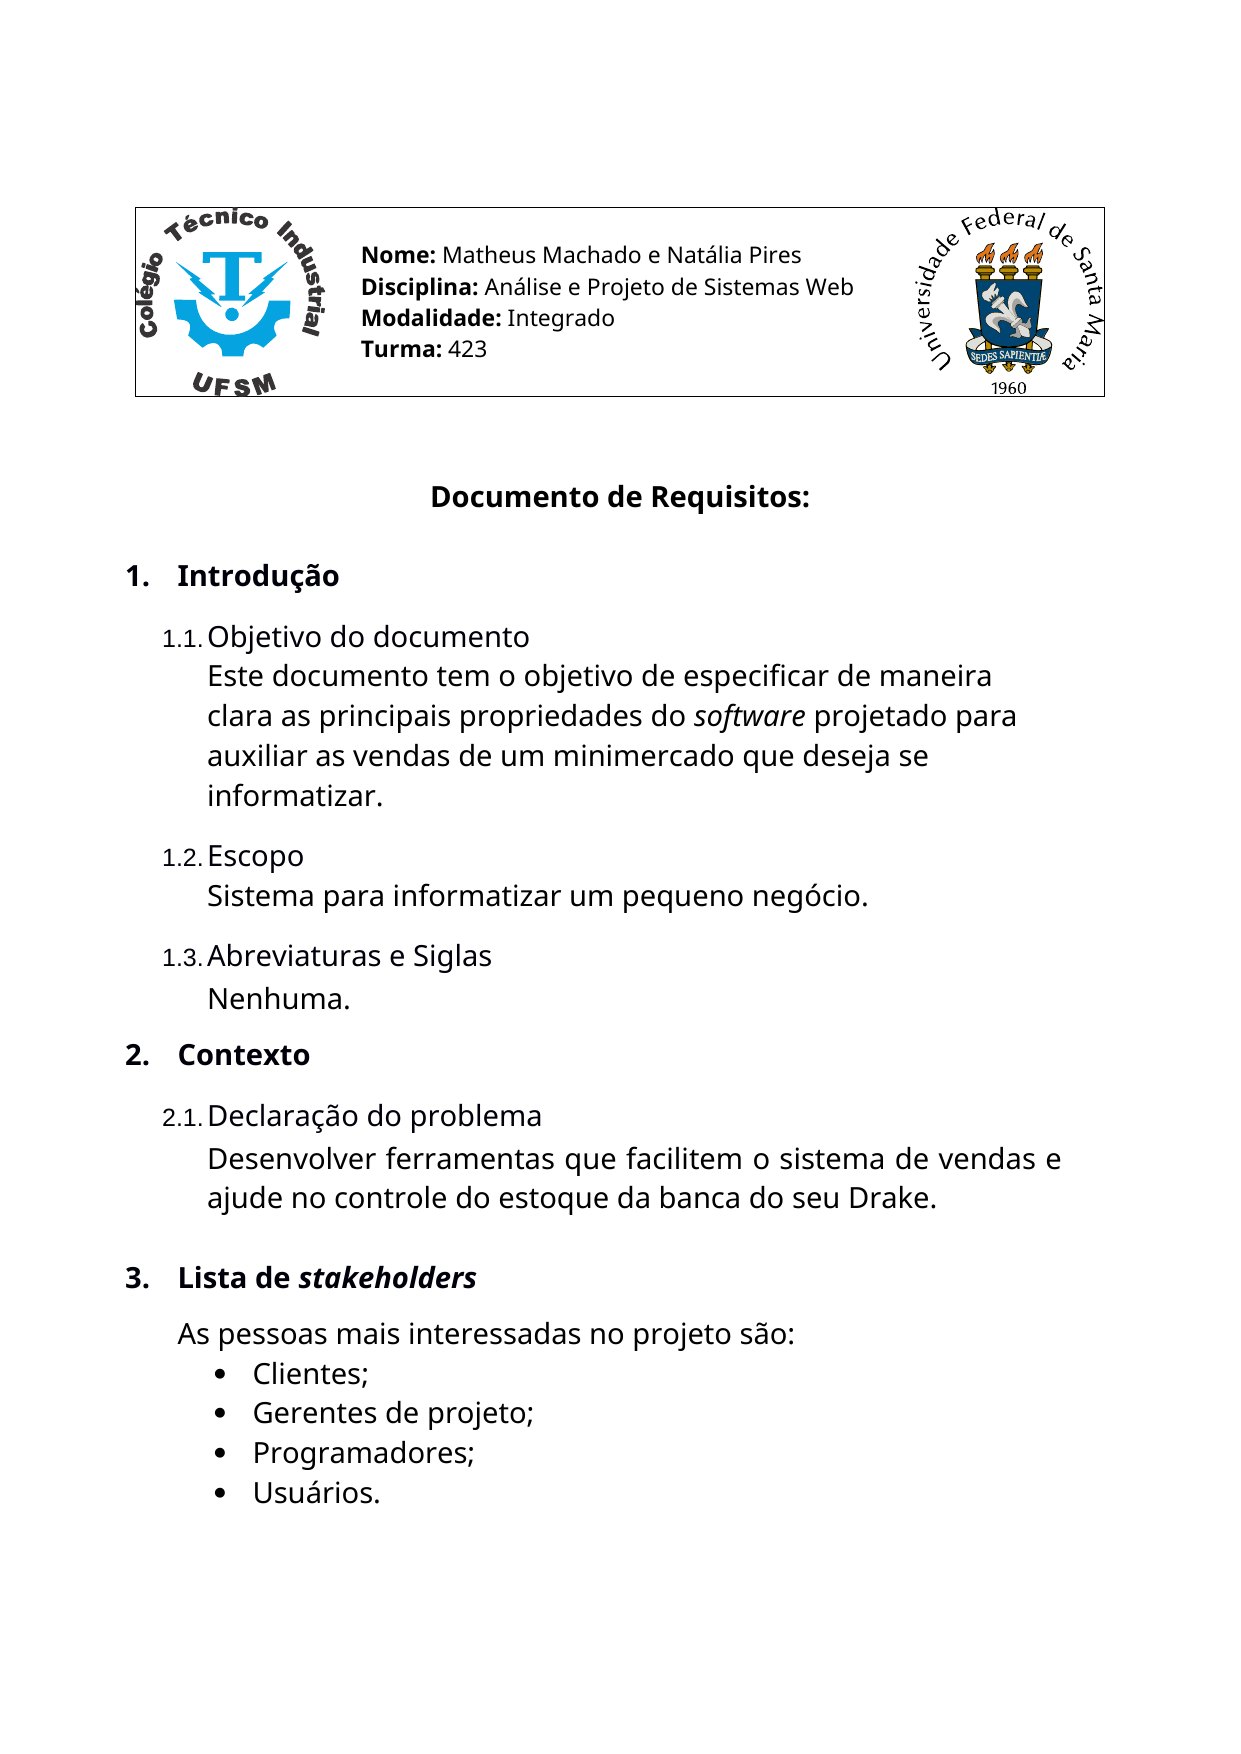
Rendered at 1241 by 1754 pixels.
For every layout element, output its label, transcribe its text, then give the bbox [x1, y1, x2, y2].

text Este documento tem o objetivo de especificar de maneira clara as principais propriedades do software projetado para auxiliar as vendas de um minimercado que deseja se informatizar. [207, 656, 1063, 814]
text Sistema para informatizar um pequeno negócio. [207, 875, 1063, 915]
subtitle Objetivo do documento [162, 616, 1063, 656]
subtitle Introdução [125, 556, 1063, 595]
subtitle Lista de stakeholders [125, 1257, 1063, 1297]
list Usuários. [215, 1472, 1063, 1512]
list Programadores; [215, 1432, 1063, 1472]
subtitle Escopo [162, 835, 1063, 875]
text Desenvolver ferramentas que facilitem o sistema de vendas e ajude no controle do estoque da banca do seu Drake. [207, 1138, 1063, 1217]
subtitle Declaração do problema [162, 1095, 1063, 1135]
subtitle Abreviaturas e Siglas [162, 936, 1063, 975]
text As pessoas mais interessadas no projeto são: [177, 1313, 1063, 1353]
list Gerentes de projeto; [215, 1393, 1063, 1432]
list Clientes; [215, 1353, 1063, 1393]
list Documento de Requisitos: [103, 476, 1137, 516]
subtitle Contexto [125, 1035, 1063, 1074]
list Nenhuma. [207, 978, 1063, 1018]
